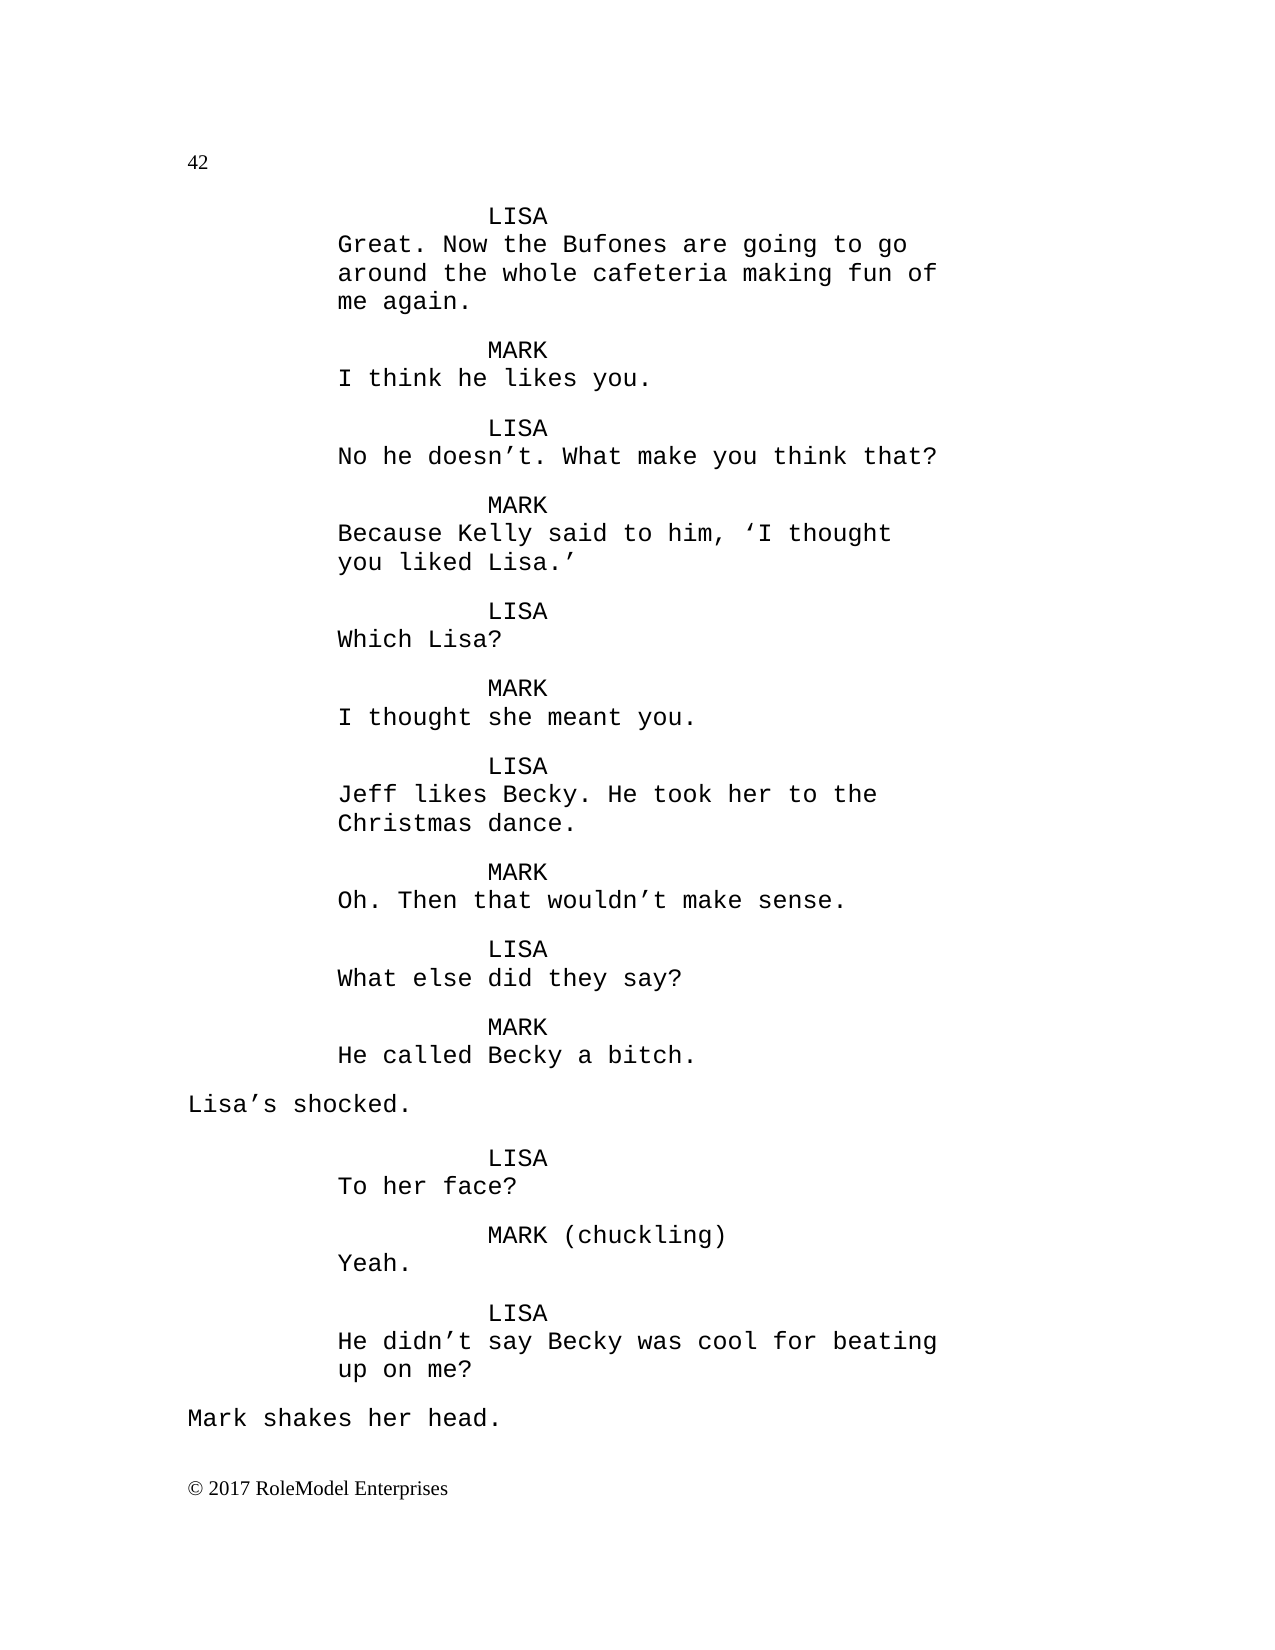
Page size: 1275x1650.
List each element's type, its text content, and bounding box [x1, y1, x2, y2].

text I think he likes you. [337, 366, 937, 394]
text He didn’t say Becky was cool for beating up on me? [337, 1328, 937, 1385]
text Great. Now the Bufones are going to go around the whole cafeteria making fun of me again. [337, 232, 937, 317]
text MARK [187, 859, 1087, 888]
text MARK [187, 338, 1087, 366]
text MARK (chuckling) [187, 1223, 1087, 1251]
text Jeff likes Becky. He took her to the Christmas dance. [337, 782, 937, 838]
text LISA [187, 415, 1087, 443]
text LISA [187, 1145, 1087, 1173]
text MARK [187, 676, 1087, 704]
text I thought she meant you. [337, 704, 937, 733]
text Yeah. [337, 1251, 937, 1279]
text No he doesn’t. What make you think that? [337, 443, 937, 472]
text LISA [187, 598, 1087, 627]
text To her face? [337, 1173, 937, 1202]
text Oh. Then that wouldn’t make sense. [337, 888, 937, 916]
text LISA [187, 753, 1087, 782]
text MARK [187, 1014, 1087, 1043]
text Lisa’s shocked. [187, 1092, 1087, 1120]
text He called Becky a bitch. [337, 1043, 937, 1071]
text LISA [187, 203, 1087, 232]
text LISA [187, 937, 1087, 965]
text What else did they say? [337, 965, 937, 993]
text Which Lisa? [337, 627, 937, 655]
text Because Kelly said to him, ‘I thought you liked Lisa.’ [337, 521, 937, 578]
text MARK [187, 493, 1087, 521]
text LISA [187, 1300, 1087, 1328]
text Mark shakes her head. [187, 1406, 1087, 1434]
